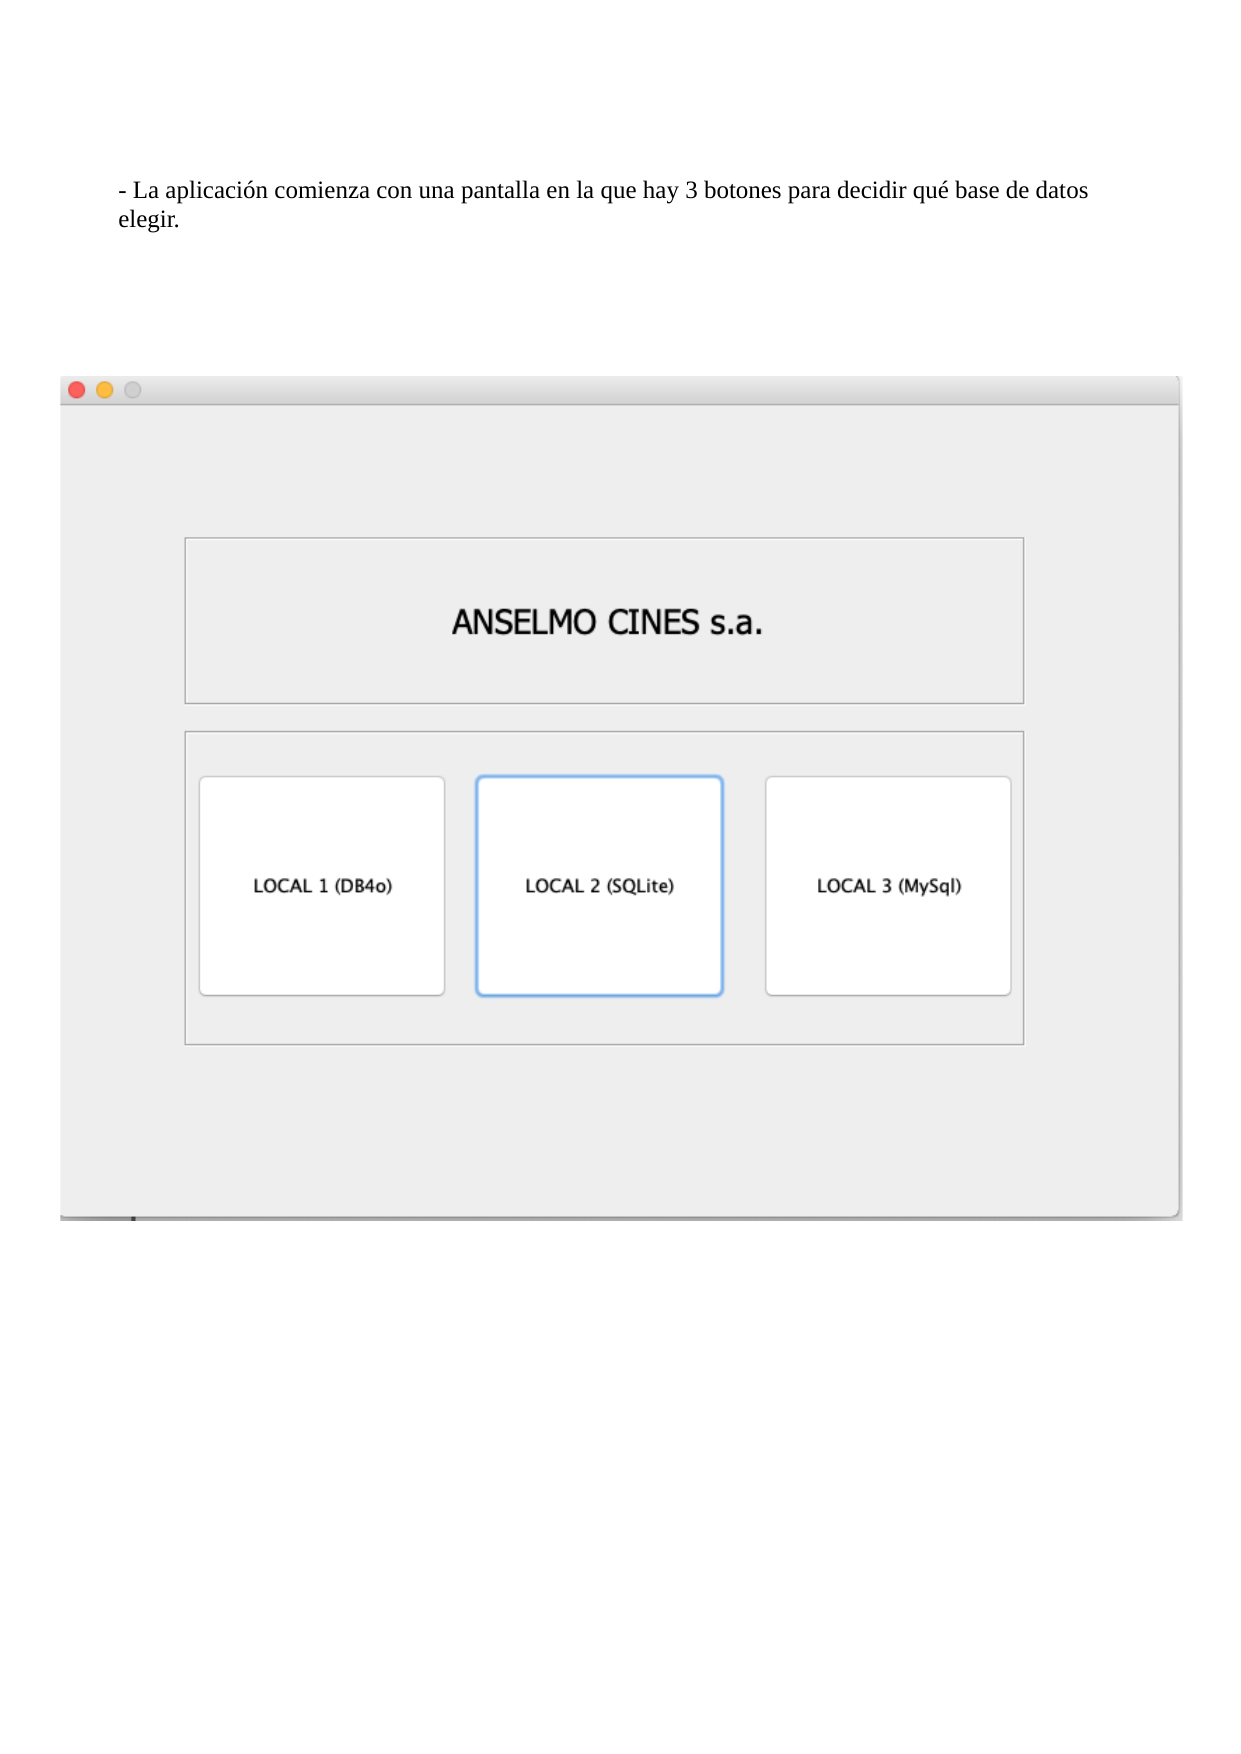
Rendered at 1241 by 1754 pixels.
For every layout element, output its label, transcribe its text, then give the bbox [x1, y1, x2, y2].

text - La aplicación comienza con una pantalla en la que hay 3 botones para decidir qué base de datos elegir. [118, 176, 1122, 233]
picture [60, 376, 1183, 1221]
